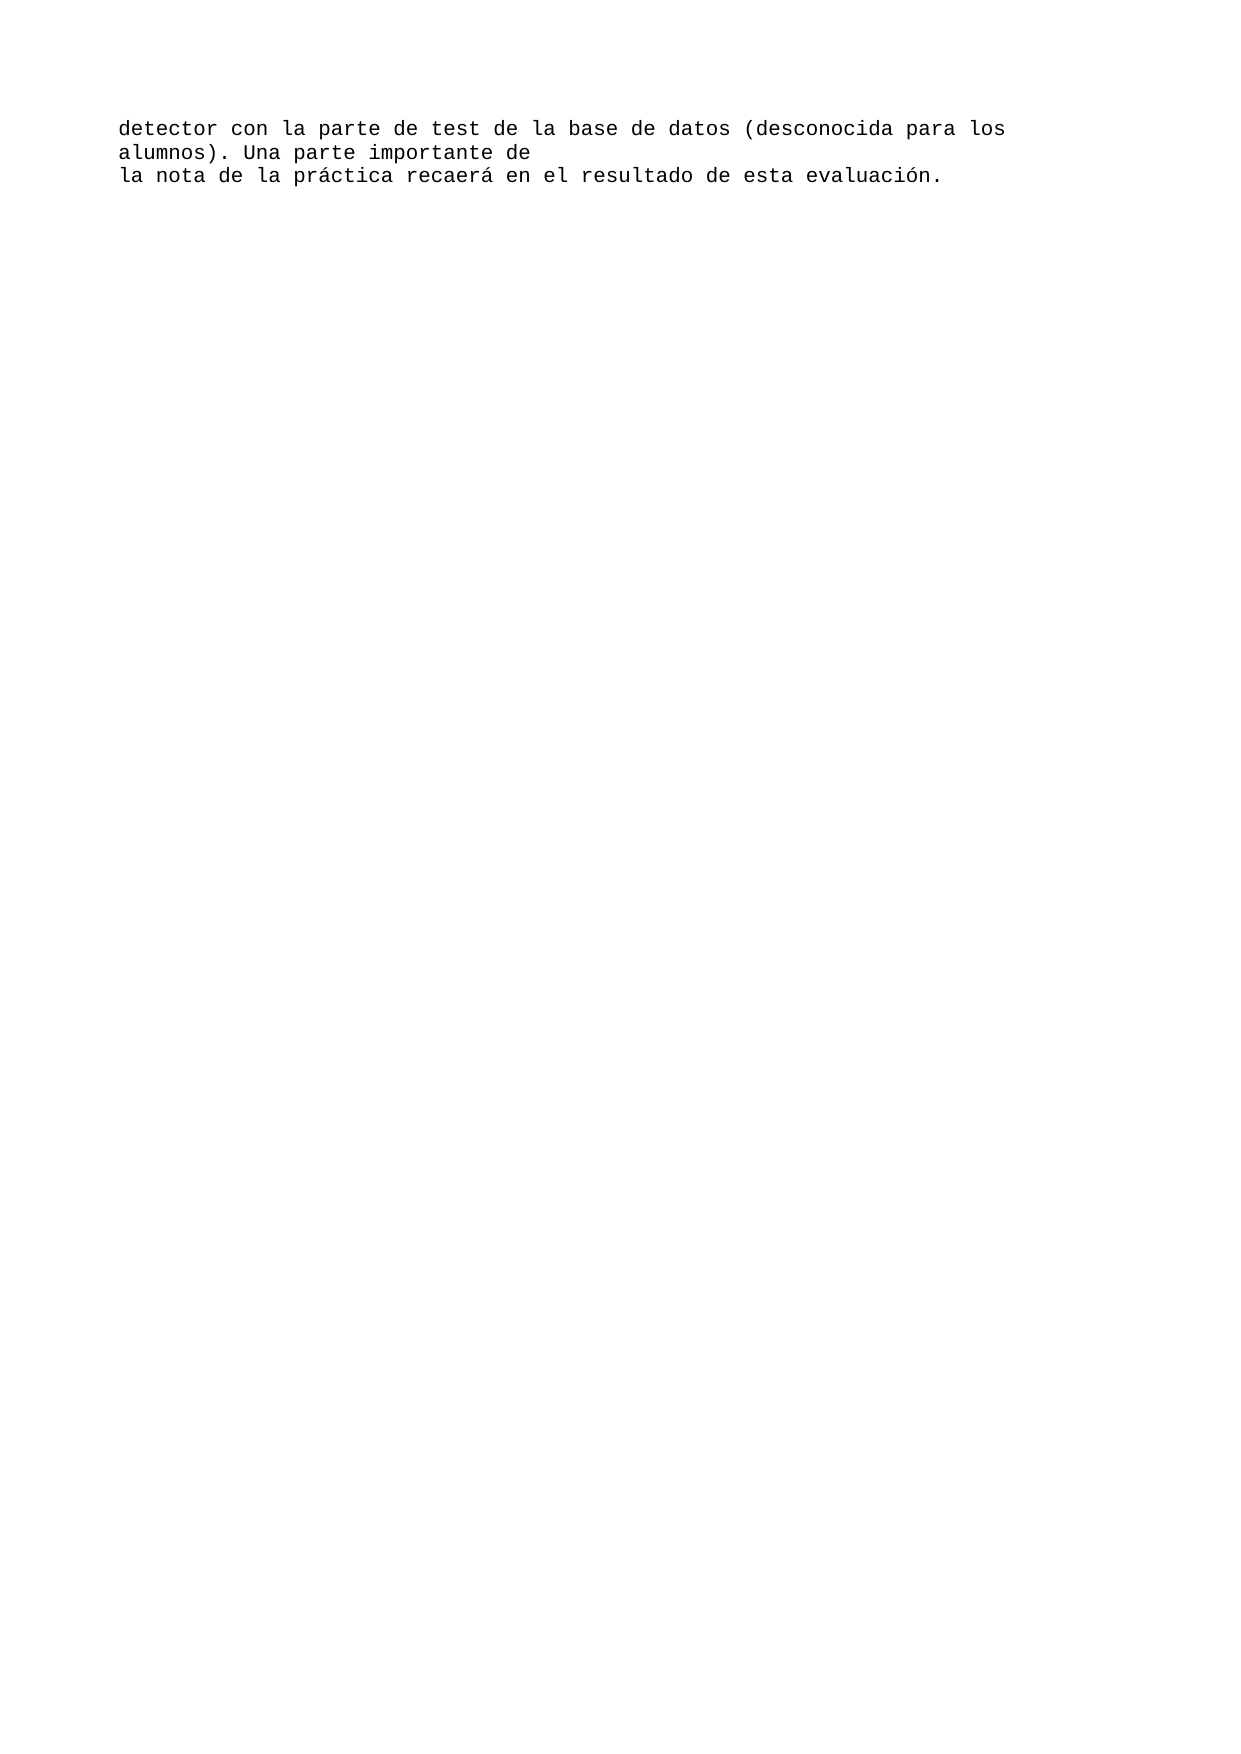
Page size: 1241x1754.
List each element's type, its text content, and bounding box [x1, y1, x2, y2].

text la nota de la práctica recaerá en el resultado de esta evaluación. [118, 165, 1122, 189]
text detector con la parte de test de la base de datos (desconocida para los alumnos). Una parte importante de [118, 118, 1122, 165]
